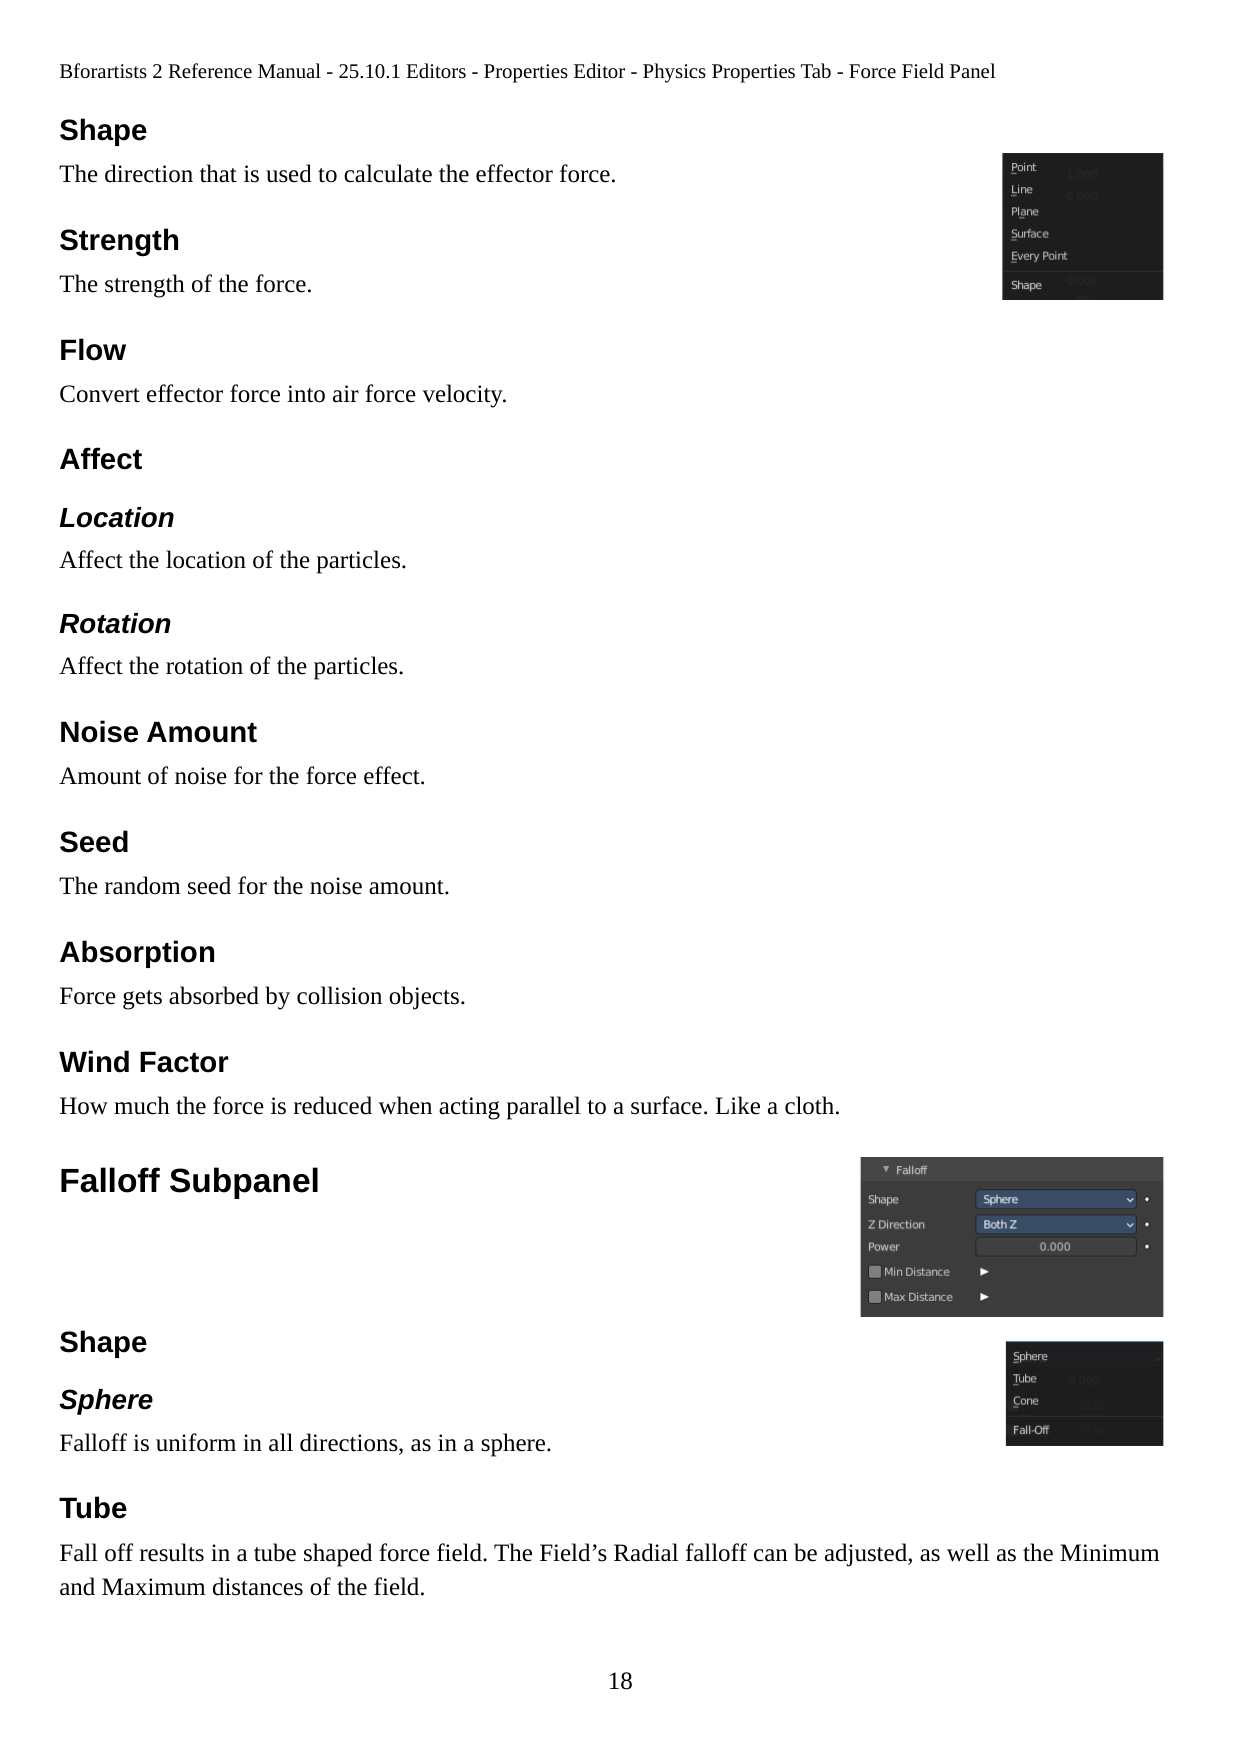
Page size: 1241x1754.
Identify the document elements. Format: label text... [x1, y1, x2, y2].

subtitle Location [59, 501, 1181, 533]
text Affect the rotation of the particles. [59, 651, 1181, 680]
text Affect the location of the particles. [59, 545, 1181, 574]
subtitle Wind Factor [59, 1045, 1181, 1078]
picture [1002, 153, 1164, 300]
text The strength of the force. [59, 269, 1002, 297]
subtitle Seed [59, 825, 1181, 859]
subtitle Flow [59, 332, 1181, 366]
subtitle Rotation [59, 607, 1181, 639]
subtitle Noise Amount [59, 715, 1181, 749]
text Force gets absorbed by collision objects. [59, 981, 1181, 1010]
subtitle Strength [59, 222, 1002, 256]
subtitle [1164, 1161, 1181, 1199]
text Amount of noise for the force effect. [59, 761, 1181, 790]
subtitle Falloff Subpanel [59, 1161, 860, 1199]
subtitle [1164, 222, 1181, 256]
subtitle Shape [59, 1325, 1181, 1358]
subtitle Sphere [59, 1383, 1005, 1415]
text The direction that is used to calculate the effector force. [59, 159, 1002, 188]
text Fall off results in a tube shaped force field. The Field’s Radial falloff can be adjusted, as well as the Minimum and Maximum distances of the field. [59, 1538, 1181, 1601]
picture [860, 1157, 1164, 1317]
text How much the force is reduced when acting parallel to a surface. Like a cloth. [59, 1091, 1181, 1120]
subtitle Affect [59, 442, 1181, 476]
subtitle Shape [59, 113, 1181, 146]
picture [1005, 1341, 1164, 1446]
subtitle [1164, 1383, 1181, 1415]
text The random seed for the noise amount. [59, 871, 1181, 900]
text Convert effector force into air force velocity. [59, 379, 1181, 407]
subtitle Absorption [59, 935, 1181, 968]
text Falloff is uniform in all directions, as in a sphere. [59, 1428, 1181, 1457]
subtitle Tube [59, 1491, 1181, 1525]
